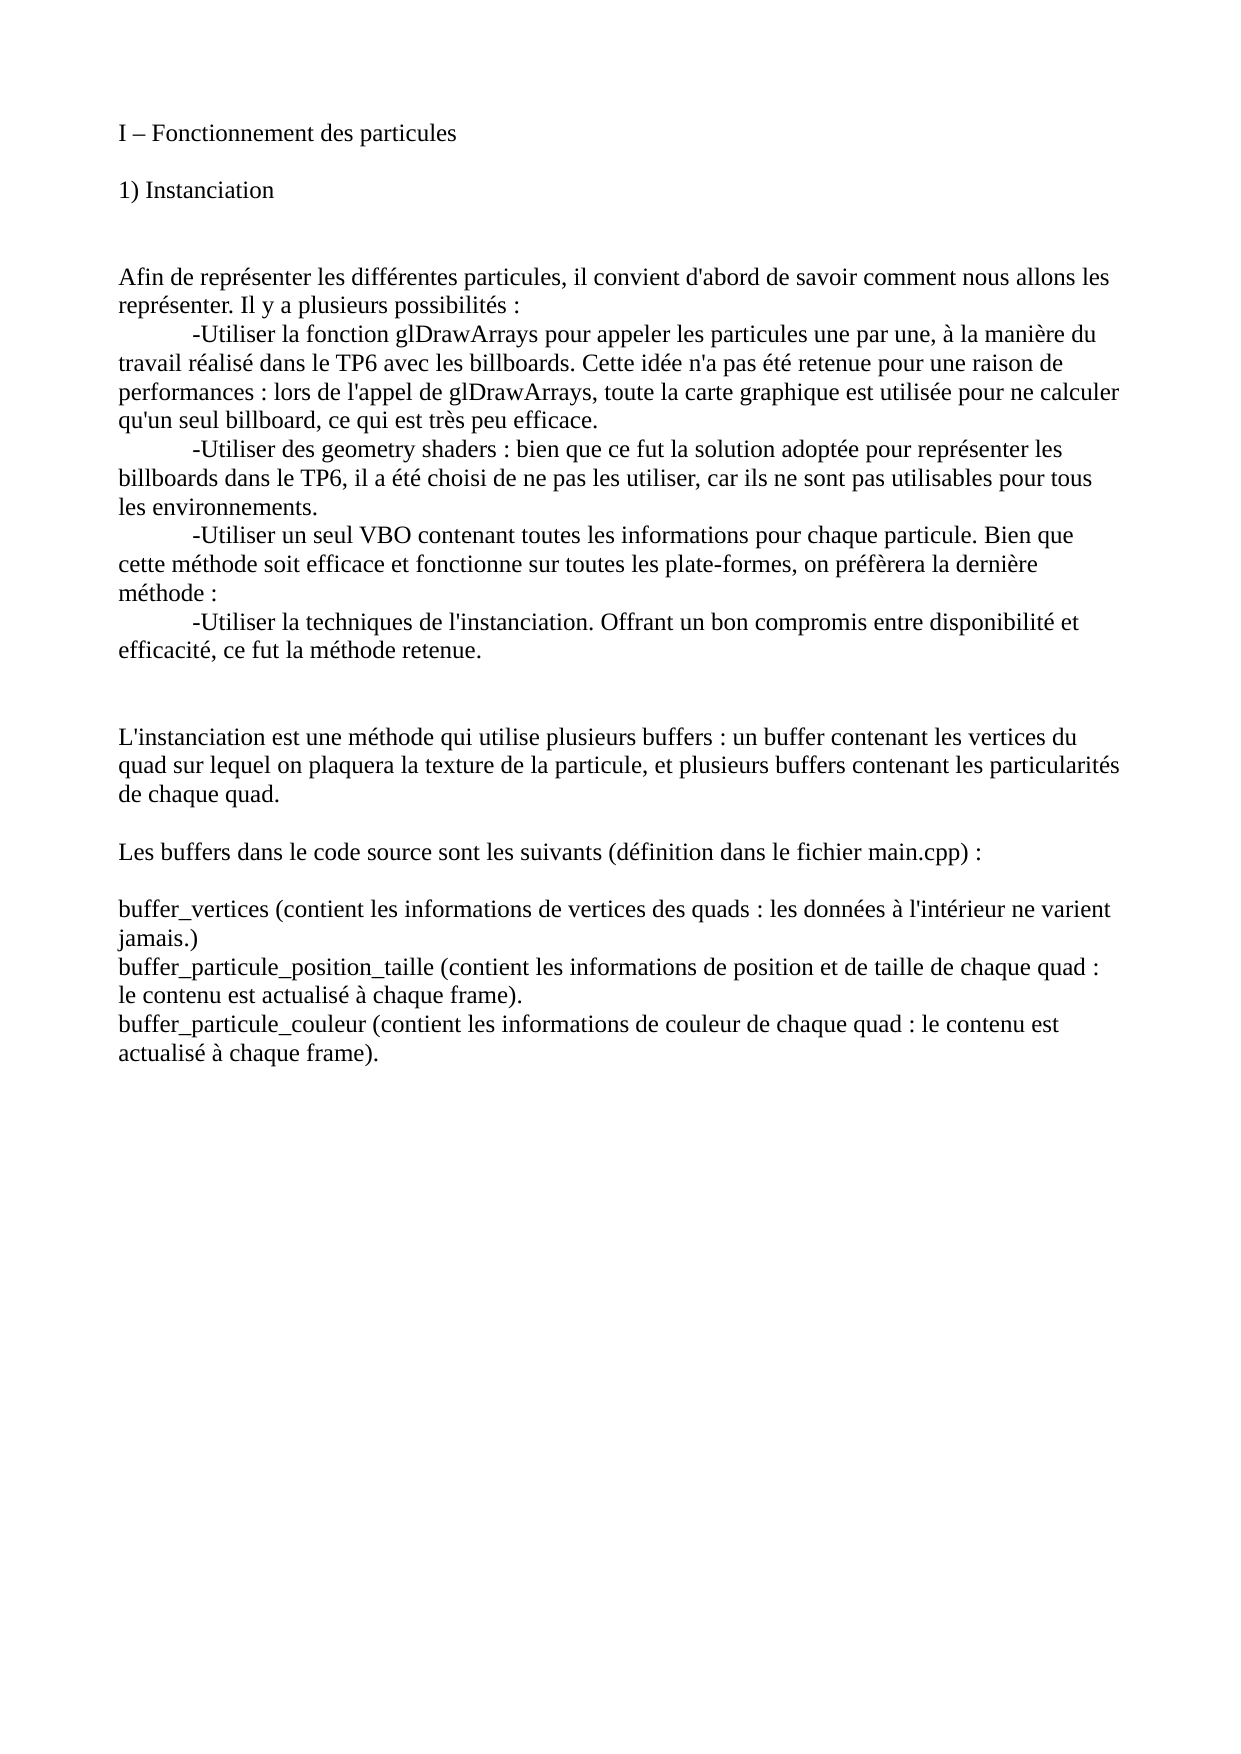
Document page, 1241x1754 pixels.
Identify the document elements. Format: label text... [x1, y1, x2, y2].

text buffer_particule_position_taille (contient les informations de position et de taille de chaque quad : le contenu est actualisé à chaque frame). [118, 952, 1122, 1009]
text 1) Instanciation [118, 176, 1122, 204]
text -Utiliser la techniques de l'instanciation. Offrant un bon compromis entre disponibilité et efficacité, ce fut la méthode retenue. [118, 607, 1122, 664]
text -Utiliser un seul VBO contenant toutes les informations pour chaque particule. Bien que cette méthode soit efficace et fonctionne sur toutes les plate-formes, on préfèrera la dernière méthode : [118, 521, 1122, 607]
text buffer_particule_couleur (contient les informations de couleur de chaque quad : le contenu est actualisé à chaque frame). [118, 1009, 1122, 1067]
text Afin de représenter les différentes particules, il convient d'abord de savoir comment nous allons les représenter. Il y a plusieurs possibilités : [118, 262, 1122, 319]
text Les buffers dans le code source sont les suivants (définition dans le fichier main.cpp) : [118, 837, 1122, 866]
text L'instanciation est une méthode qui utilise plusieurs buffers : un buffer contenant les vertices du quad sur lequel on plaquera la texture de la particule, et plusieurs buffers contenant les particularités de chaque quad. [118, 722, 1122, 808]
text buffer_vertices (contient les informations de vertices des quads : les données à l'intérieur ne varient jamais.) [118, 894, 1122, 952]
text -Utiliser la fonction glDrawArrays pour appeler les particules une par une, à la manière du travail réalisé dans le TP6 avec les billboards. Cette idée n'a pas été retenue pour une raison de performances : lors de l'appel de glDrawArrays, toute la carte graphique est utilisée pour ne calculer qu'un seul billboard, ce qui est très peu efficace. -Utiliser des geometry shaders : bien que ce fut la solution adoptée pour représenter les billboards dans le TP6, il a été choisi de ne pas les utiliser, car ils ne sont pas utilisables pour tous les environnements. [118, 319, 1122, 521]
text I – Fonctionnement des particules [118, 118, 1122, 147]
